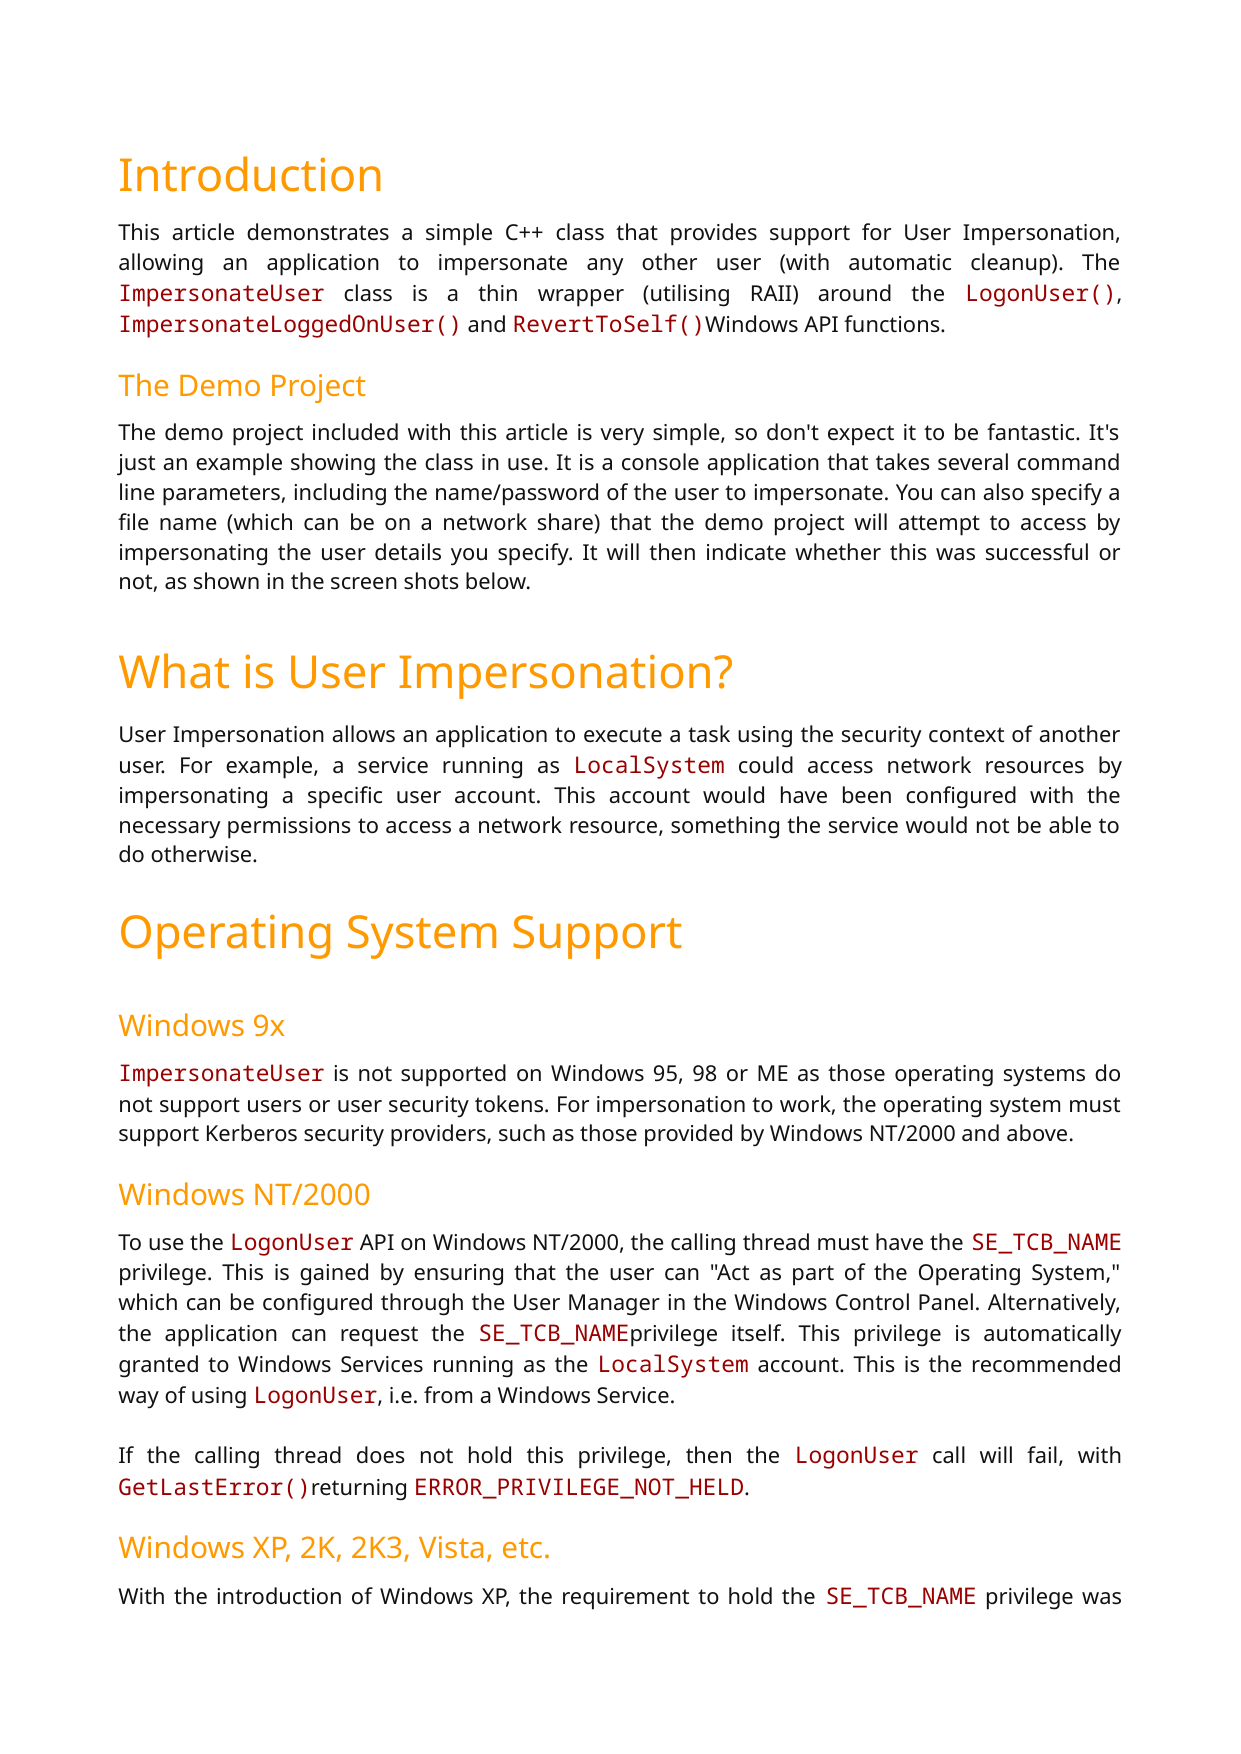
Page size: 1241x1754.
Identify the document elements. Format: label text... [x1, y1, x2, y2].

subtitle Windows NT/2000 [118, 1173, 1122, 1214]
text To use the LogonUser API on Windows NT/2000, the calling thread must have the SE_TCB_NAME privilege. This is gained by ensuring that the user can "Act as part of the Operating System," which can be configured through the User Manager in the Windows Control Panel. Alternatively, the application can request the SE_TCB_NAMEprivilege itself. This privilege is automatically granted to Windows Services running as the LocalSystem account. This is the recommended way of using LogonUser, i.e. from a Windows Service. [118, 1226, 1122, 1411]
text With the introduction of Windows XP, the requirement to hold the SE_TCB_NAME privilege was [118, 1580, 1122, 1611]
subtitle Windows 9x [118, 1004, 1122, 1045]
subtitle Windows XP, 2K, 2K3, Vista, etc. [118, 1527, 1122, 1567]
text ImpersonateUser is not supported on Windows 95, 98 or ME as those operating systems do not support users or user security tokens. For impersonation to work, the operating system must support Kerberos security providers, such as those provided by Windows NT/2000 and above. [118, 1057, 1122, 1148]
subtitle The Demo Project [118, 364, 1122, 405]
subtitle Operating System Support [118, 901, 1122, 962]
text User Impersonation allows an application to execute a task using the security context of another user. For example, a service running as LocalSystem could access network resources by impersonating a specific user account. This account would have been configured with the necessary permissions to access a network resource, something the service would not be able to do otherwise. [118, 719, 1122, 869]
text This article demonstrates a simple C++ class that provides support for User Impersonation, allowing an application to impersonate any other user (with automatic cleanup). The ImpersonateUser class is a thin wrapper (utilising RAII) around the LogonUser(), ImpersonateLoggedOnUser() and RevertToSelf()Windows API functions. [118, 217, 1122, 339]
text If the calling thread does not hold this privilege, then the LogonUser call will fail, with GetLastError()returning ERROR_PRIVILEGE_NOT_HELD. [118, 1439, 1122, 1502]
subtitle What is User Impersonation? [118, 640, 1122, 702]
text The demo project included with this article is very simple, so don't expect it to be fantastic. It's just an example showing the class in use. It is a console application that takes several command line parameters, including the name/password of the user to impersonate. You can also specify a file name (which can be on a network share) that the demo project will attempt to access by impersonating the user details you specify. It will then indicate whether this was successful or not, as shown in the screen shots below. [118, 417, 1122, 596]
subtitle Introduction [118, 143, 1122, 205]
